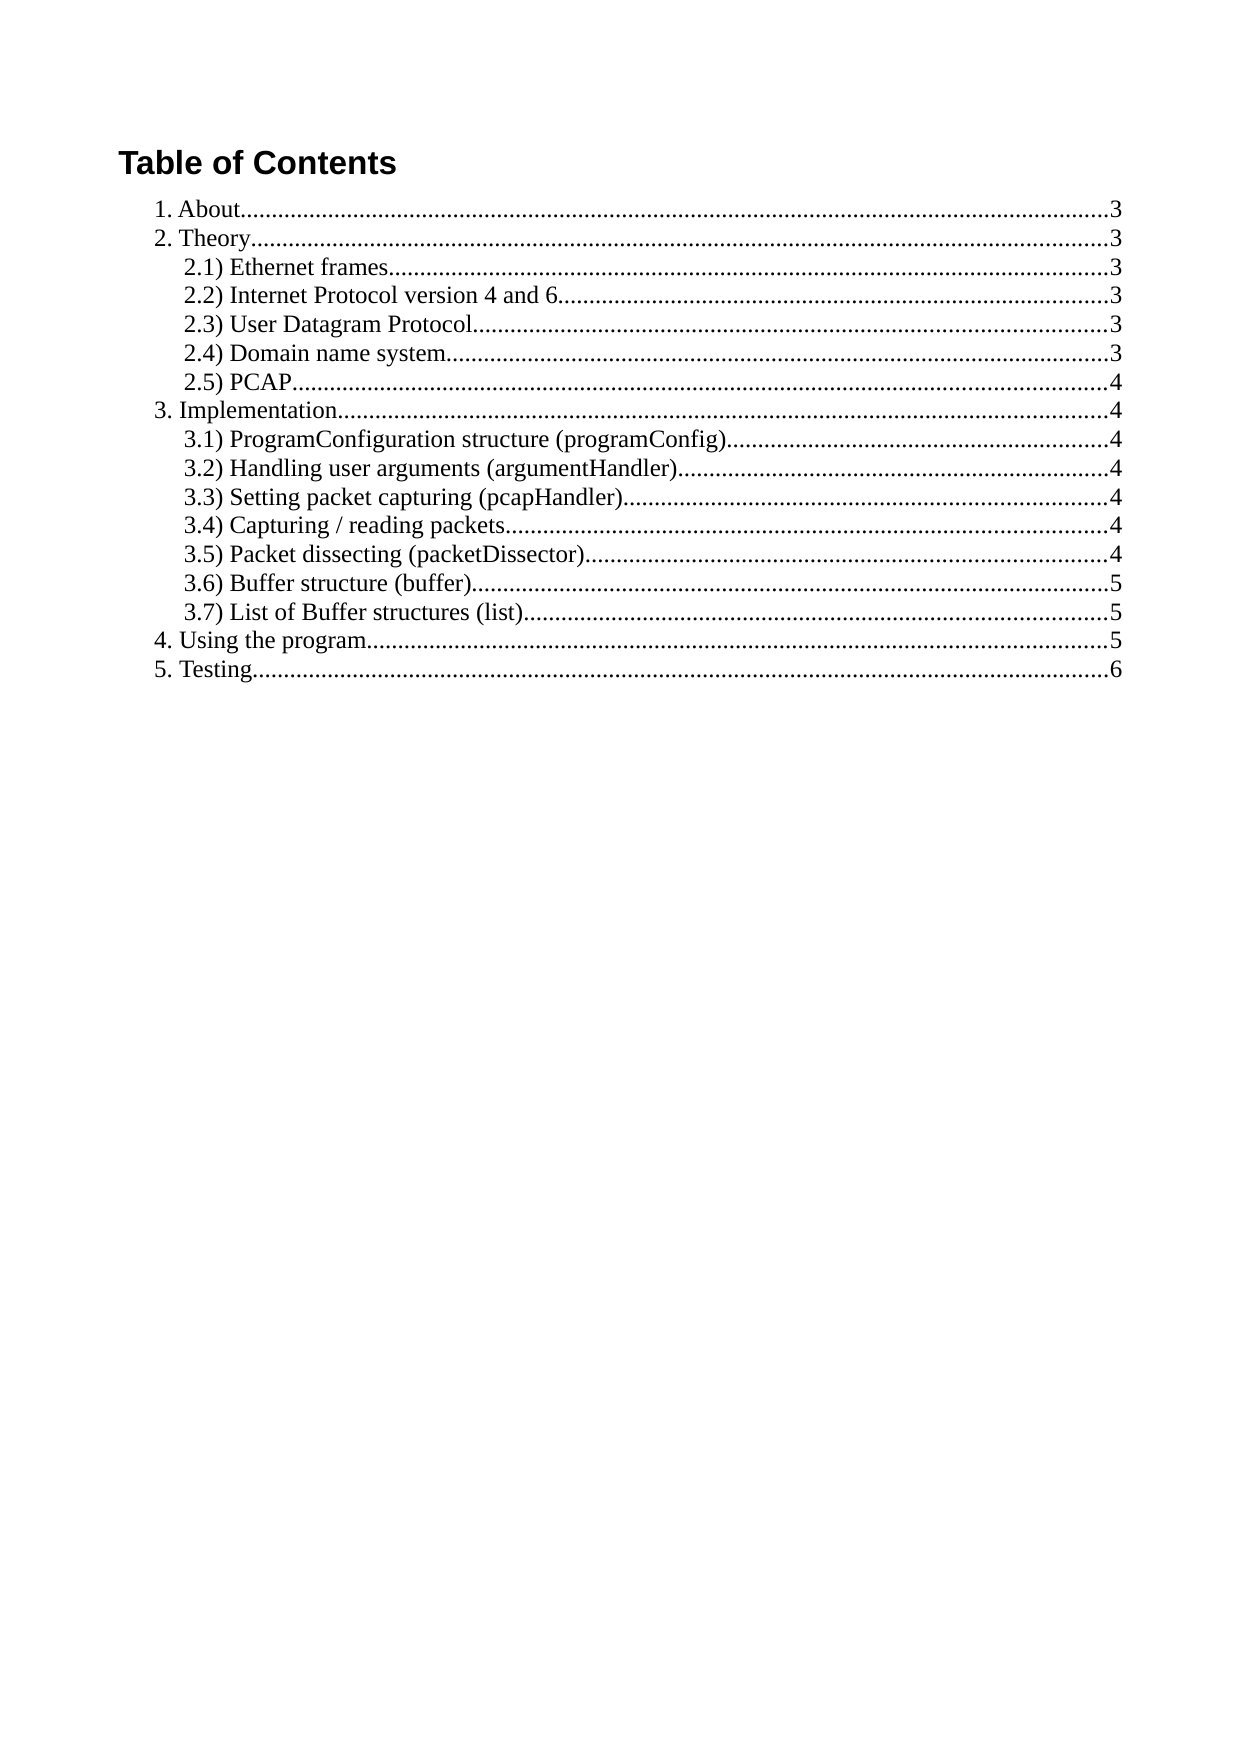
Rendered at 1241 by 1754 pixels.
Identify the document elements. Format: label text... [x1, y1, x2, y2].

text 2.1) Ethernet frames 3 [177, 252, 1122, 280]
text 2. Theory 3 [148, 223, 1122, 252]
subtitle Table of Contents [118, 143, 1122, 182]
text 2.2) Internet Protocol version 4 and 6 3 [177, 280, 1122, 309]
text 3.3) Setting packet capturing (pcapHandler) 4 [177, 482, 1122, 510]
text 4. Using the program 5 [148, 625, 1122, 654]
text 3. Implementation 4 [148, 395, 1122, 424]
text 2.4) Domain name system 3 [177, 338, 1122, 367]
text 3.2) Handling user arguments (argumentHandler) 4 [177, 453, 1122, 482]
text 3.5) Packet dissecting (packetDissector) 4 [177, 539, 1122, 568]
text 2.3) User Datagram Protocol 3 [177, 309, 1122, 338]
text 3.6) Buffer structure (buffer) 5 [177, 568, 1122, 597]
text 3.7) List of Buffer structures (list) 5 [177, 597, 1122, 625]
text 1. About 3 [148, 194, 1122, 223]
text 2.5) PCAP 4 [177, 367, 1122, 395]
text 5. Testing 6 [148, 654, 1122, 683]
text 3.4) Capturing / reading packets 4 [177, 510, 1122, 539]
text 3.1) ProgramConfiguration structure (programConfig) 4 [177, 424, 1122, 453]
